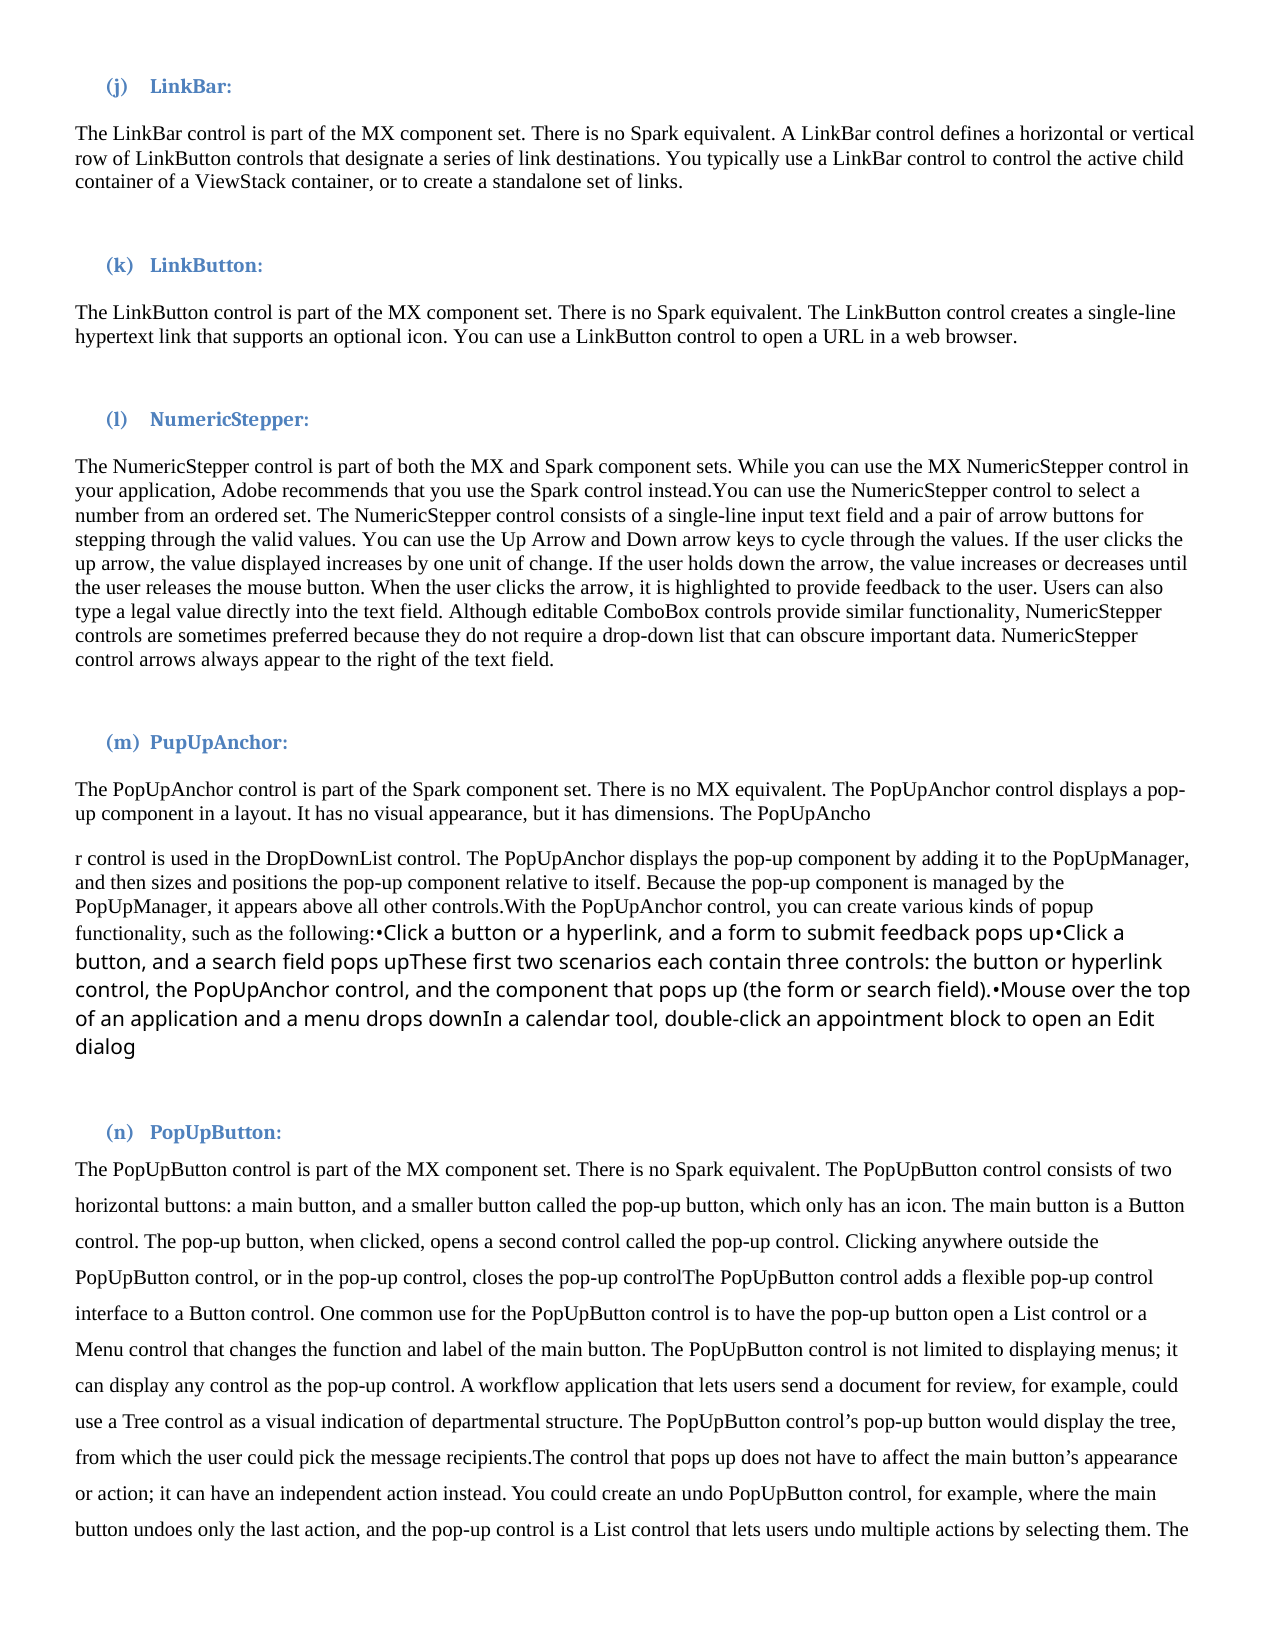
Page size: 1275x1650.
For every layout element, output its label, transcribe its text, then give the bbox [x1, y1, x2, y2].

text The NumericStepper control is part of both the MX and Spark component sets. While you can use the MX NumericStepper control in your application, Adobe recommends that you use the Spark control instead.You can use the NumericStepper control to select a number from an ordered set. The NumericStepper control consists of a single-line input text field and a pair of arrow buttons for stepping through the valid values. You can use the Up Arrow and Down arrow keys to cycle through the values. If the user clicks the up arrow, the value displayed increases by one unit of change. If the user holds down the arrow, the value increases or decreases until the user releases the mouse button. When the user clicks the arrow, it is highlighted to provide feedback to the user. Users can also type a legal value directly into the text field. Although editable ComboBox controls provide similar functionality, NumericStepper controls are sometimes preferred because they do not require a drop-down list that can obscure important data. NumericStepper control arrows always appear to the right of the text field. [75, 454, 1200, 671]
text The LinkButton control is part of the MX component set. There is no Spark equivalent. The LinkButton control creates a single-line hypertext link that supports an optional icon. You can use a LinkButton control to open a URL in a web browser. [75, 300, 1200, 348]
text The PopUpAnchor control is part of the Spark component set. There is no MX equivalent. The PopUpAnchor control displays a pop-up component in a layout. It has no visual appearance, but it has dimensions. The PopUpAncho [75, 777, 1200, 825]
subtitle NumericStepper: [105, 408, 1200, 432]
text The PopUpButton control is part of the MX component set. There is no Spark equivalent. The PopUpButton control consists of two horizontal buttons: a main button, and a smaller button called the pop-up button, which only has an icon. The main button is a Button control. The pop-up button, when clicked, opens a second control called the pop-up control. Clicking anywhere outside the PopUpButton control, or in the pop-up control, closes the pop-up controlThe PopUpButton control adds a flexible pop-up control interface to a Button control. One common use for the PopUpButton control is to have the pop-up button open a List control or a Menu control that changes the function and label of the main button. The PopUpButton control is not limited to displaying menus; it can display any control as the pop-up control. A workflow application that lets users send a document for review, for example, could use a Tree control as a visual indication of departmental structure. The PopUpButton control’s pop-up button would display the tree, from which the user could pick the message recipients.The control that pops up does not have to affect the main button’s appearance or action; it can have an independent action instead. You could create an undo PopUpButton control, for example, where the main button undoes only the last action, and the pop-up control is a List control that lets users undo multiple actions by selecting them. The [75, 1157, 1200, 1541]
subtitle LinkBar: [105, 75, 1200, 99]
subtitle PupUpAnchor: [105, 731, 1200, 755]
subtitle PopUpButton: [105, 1121, 1200, 1144]
text r control is used in the DropDownList control. The PopUpAnchor displays the pop-up component by adding it to the PopUpManager, and then sizes and positions the pop-up component relative to itself. Because the pop-up component is managed by the PopUpManager, it appears above all other controls.With the PopUpAnchor control, you can create various kinds of popup functionality, such as the following:•Click a button or a hyperlink, and a form to submit feedback pops up•Click a button, and a search field pops upThese first two scenarios each contain three controls: the button or hyperlink control, the PopUpAnchor control, and the component that pops up (the form or search field).•Mouse over the top of an application and a menu drops downIn a calendar tool, double-click an appointment block to open an Edit dialog [75, 846, 1200, 1061]
text The LinkBar control is part of the MX component set. There is no Spark equivalent. A LinkBar control defines a horizontal or vertical row of LinkButton controls that designate a series of link destinations. You typically use a LinkBar control to control the active child container of a ViewStack container, or to create a standalone set of links. [75, 121, 1200, 193]
subtitle LinkButton: [105, 253, 1200, 277]
